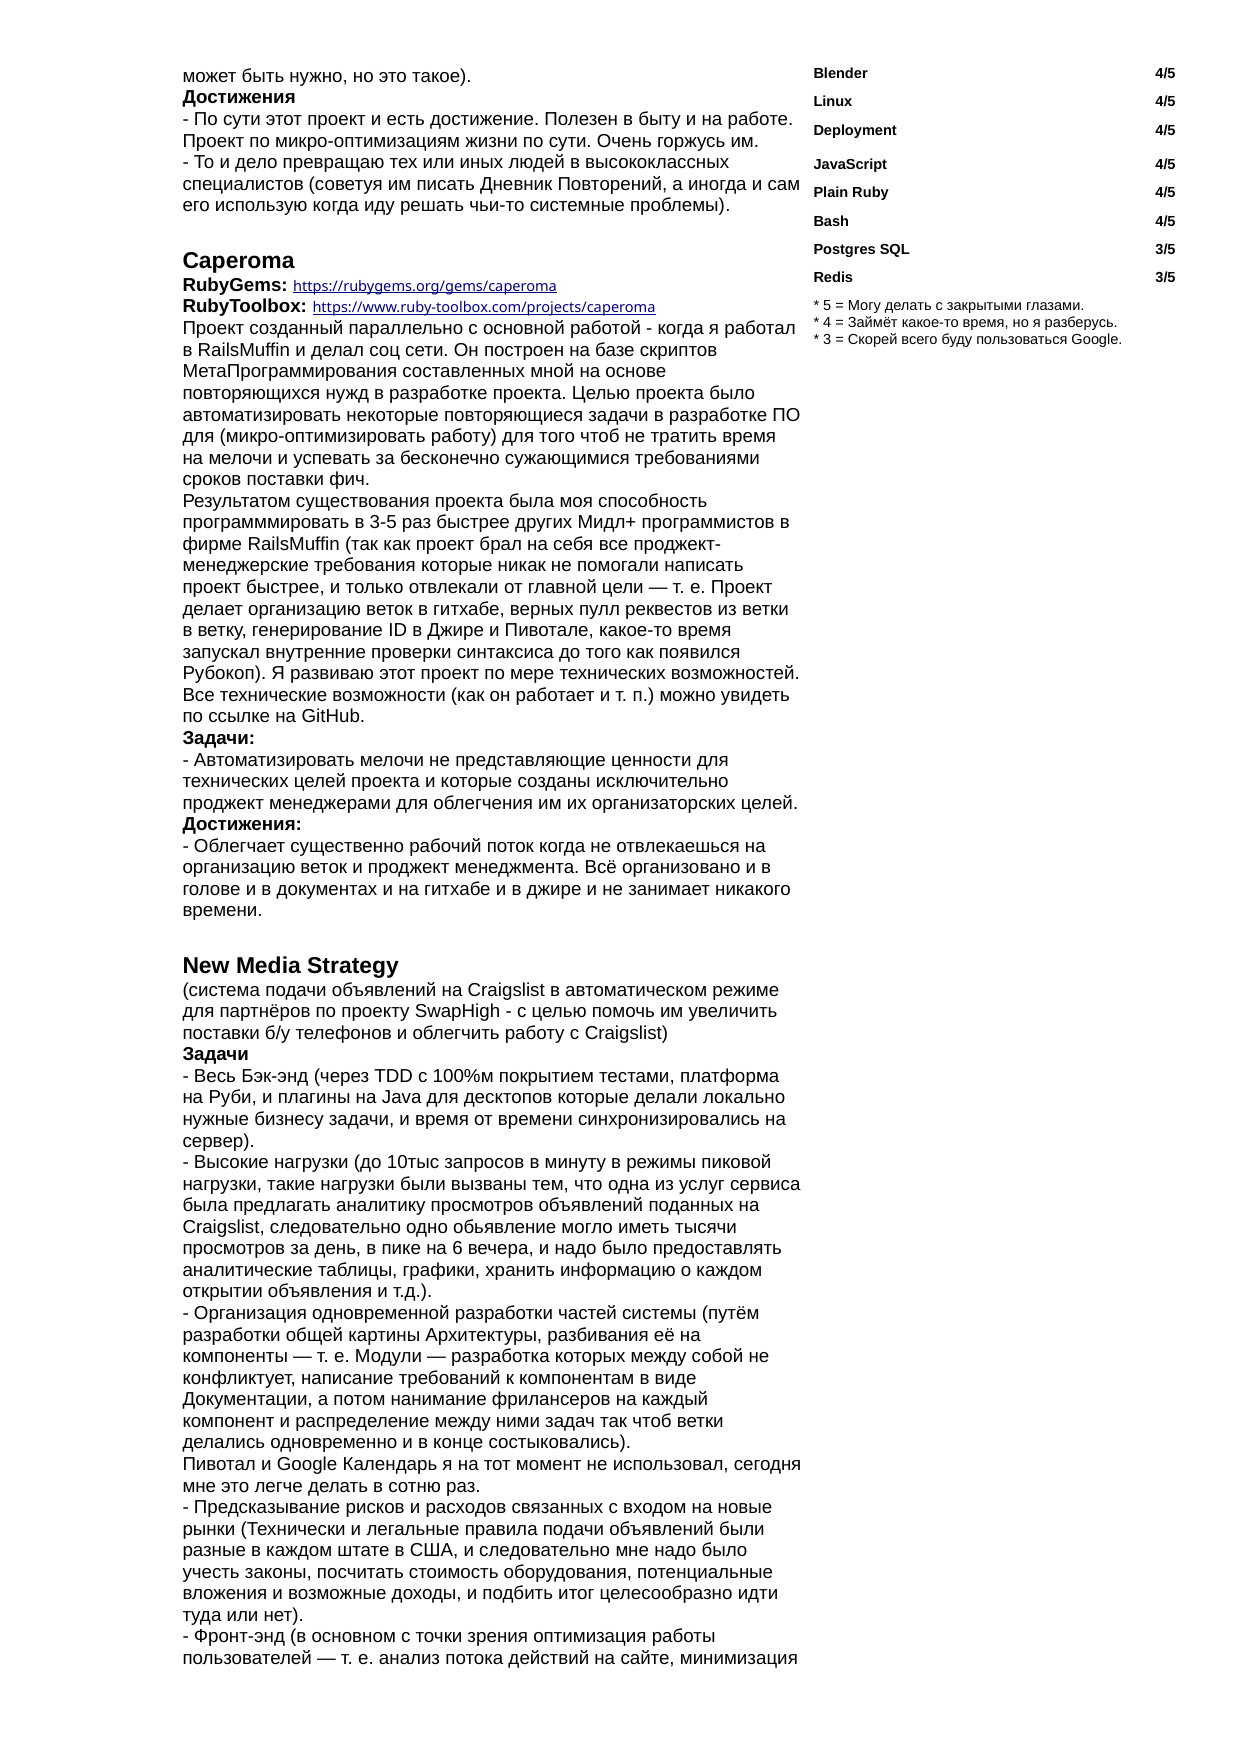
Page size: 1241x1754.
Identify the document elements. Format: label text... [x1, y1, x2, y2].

table_cell 4/5 [1003, 150, 1181, 178]
table_cell Bash [808, 207, 1003, 235]
table_cell * 5 = Могу делать с закрытыми глазами. * 4 = Займёт какое-то время, но я разберусь. * 3 = Скорей всего буду пользоваться Google. [808, 291, 1181, 1674]
table_cell 4/5 [1003, 178, 1181, 207]
table_cell Deployment [808, 116, 1003, 150]
table_cell JavaScript [808, 150, 1003, 178]
table_cell Plain Ruby [808, 178, 1003, 207]
table_cell Redis [808, 263, 1003, 291]
table_cell 4/5 [1003, 59, 1181, 87]
table_cell Postgres SQL [808, 235, 1003, 263]
table_cell 3/5 [1003, 235, 1181, 263]
table_cell 4/5 [1003, 87, 1181, 116]
table_cell 4/5 [1003, 116, 1181, 150]
table_header может быть нужно, но это такое). Достижения - По сути этот проект и есть достижение. Полезен в быту и на работе. Проект по микро-оптимизациям жизни по сути. Очень горжусь им. - То и дело превращаю тех или иных людей в высококлассных специалистов (советуя им писать Дневник Повторений, а иногда и сам его использую когда иду решать чьи-то системные проблемы). Caperoma RubyGems: https://rubygems.org/gems/caperoma RubyToolbox: https://www.ruby-toolbox.com/projects/caperoma Проект созданный параллельно с основной работой - когда я работал в RailsMuffin и делал соц сети. Он построен на базе скриптов МетаПрограммирования составленных мной на основе повторяющихся нужд в разработке проекта. Целью проекта было автоматизировать некоторые повторяющиеся задачи в разработке ПО для (микро-оптимизировать работу) для того чтоб не тратить время на мелочи и успевать за бесконечно сужающимися требованиями сроков поставки фич. Результатом существования проекта была моя способность программмировать в 3-5 раз быстрее других Мидл+ программистов в фирме RailsMuffin (так как проект брал на себя все проджект-менеджерские требования которые никак не помогали написать проект быстрее, и только отвлекали от главной цели — т. е. Проект делает организацию веток в гитхабе, верных пулл реквестов из ветки в ветку, генерирование ID в Джире и Пивотале, какое-то время запускал внутренние проверки синтаксиса до того как появился Рубокоп). Я развиваю этот проект по мере технических возможностей. Все технические возможности (как он работает и т. п.) можно увидеть по ссылке на GitHub. Задачи: - Автоматизировать мелочи не представляющие ценности для технических целей проекта и которые созданы исключительно проджект менеджерами для облегчения им их организаторских целей. Достижения: - Облегчает существенно рабочий поток когда не отвлекаешься на организацию веток и проджект менеджмента. Всё организовано и в голове и в документах и на гитхабе и в джире и не занимает никакого времени. New Media Strategy (система подачи объявлений на Craigslist в автоматическом режиме для партнёров по проекту SwapHigh - с целью помочь им увеличить поставки б/у телефонов и облегчить работу с Craigslist) Задачи - Весь Бэк-энд (через TDD с 100%м покрытием тестами, платформа на Руби, и плагины на Java для десктопов которые делали локально нужные бизнесу задачи, и время от времени синхронизировались на сервер). - Высокие нагрузки (до 10тыс запросов в минуту в режимы пиковой нагрузки, такие нагрузки были вызваны тем, что одна из услуг сервиса была предлагать аналитику просмотров объявлений поданных на Craigslist, следовательно одно обьявление могло иметь тысячи просмотров за день, в пике на 6 вечера, и надо было предоставлять аналитические таблицы, графики, хранить информацию о каждом открытии объявления и т.д.). - Организация одновременной разработки частей системы (путём разработки общей картины Архитектуры, разбивания её на компоненты — т. е. Модули — разработка которых между собой не конфликтует, написание требований к компонентам в виде Документации, а потом нанимание фрилансеров на каждый компонент и распределение между ними задач так чтоб ветки делались одновременно и в конце состыковались). Пивотал и Google Календарь я на тот момент не использовал, сегодня мне это легче делать в сотню раз. - Предсказывание рисков и расходов связанных с входом на новые рынки (Технически и легальные правила подачи объявлений были разные в каждом штате в США, и следовательно мне надо было учесть законы, посчитать стоимость оборудования, потенциальные вложения и возможные доходы, и подбить итог целесообразно идти туда или нет). - Фронт-энд (в основном с точки зрения оптимизация работы пользователей — т. е. анализ потока действий на сайте, минимизация [177, 59, 807, 1674]
table_cell Linux [808, 87, 1003, 116]
table_header [59, 59, 130, 1674]
table_cell Blender [808, 59, 1003, 87]
table_cell 4/5 [1003, 207, 1181, 235]
table_cell 3/5 [1003, 263, 1181, 291]
table_header [130, 59, 177, 1674]
